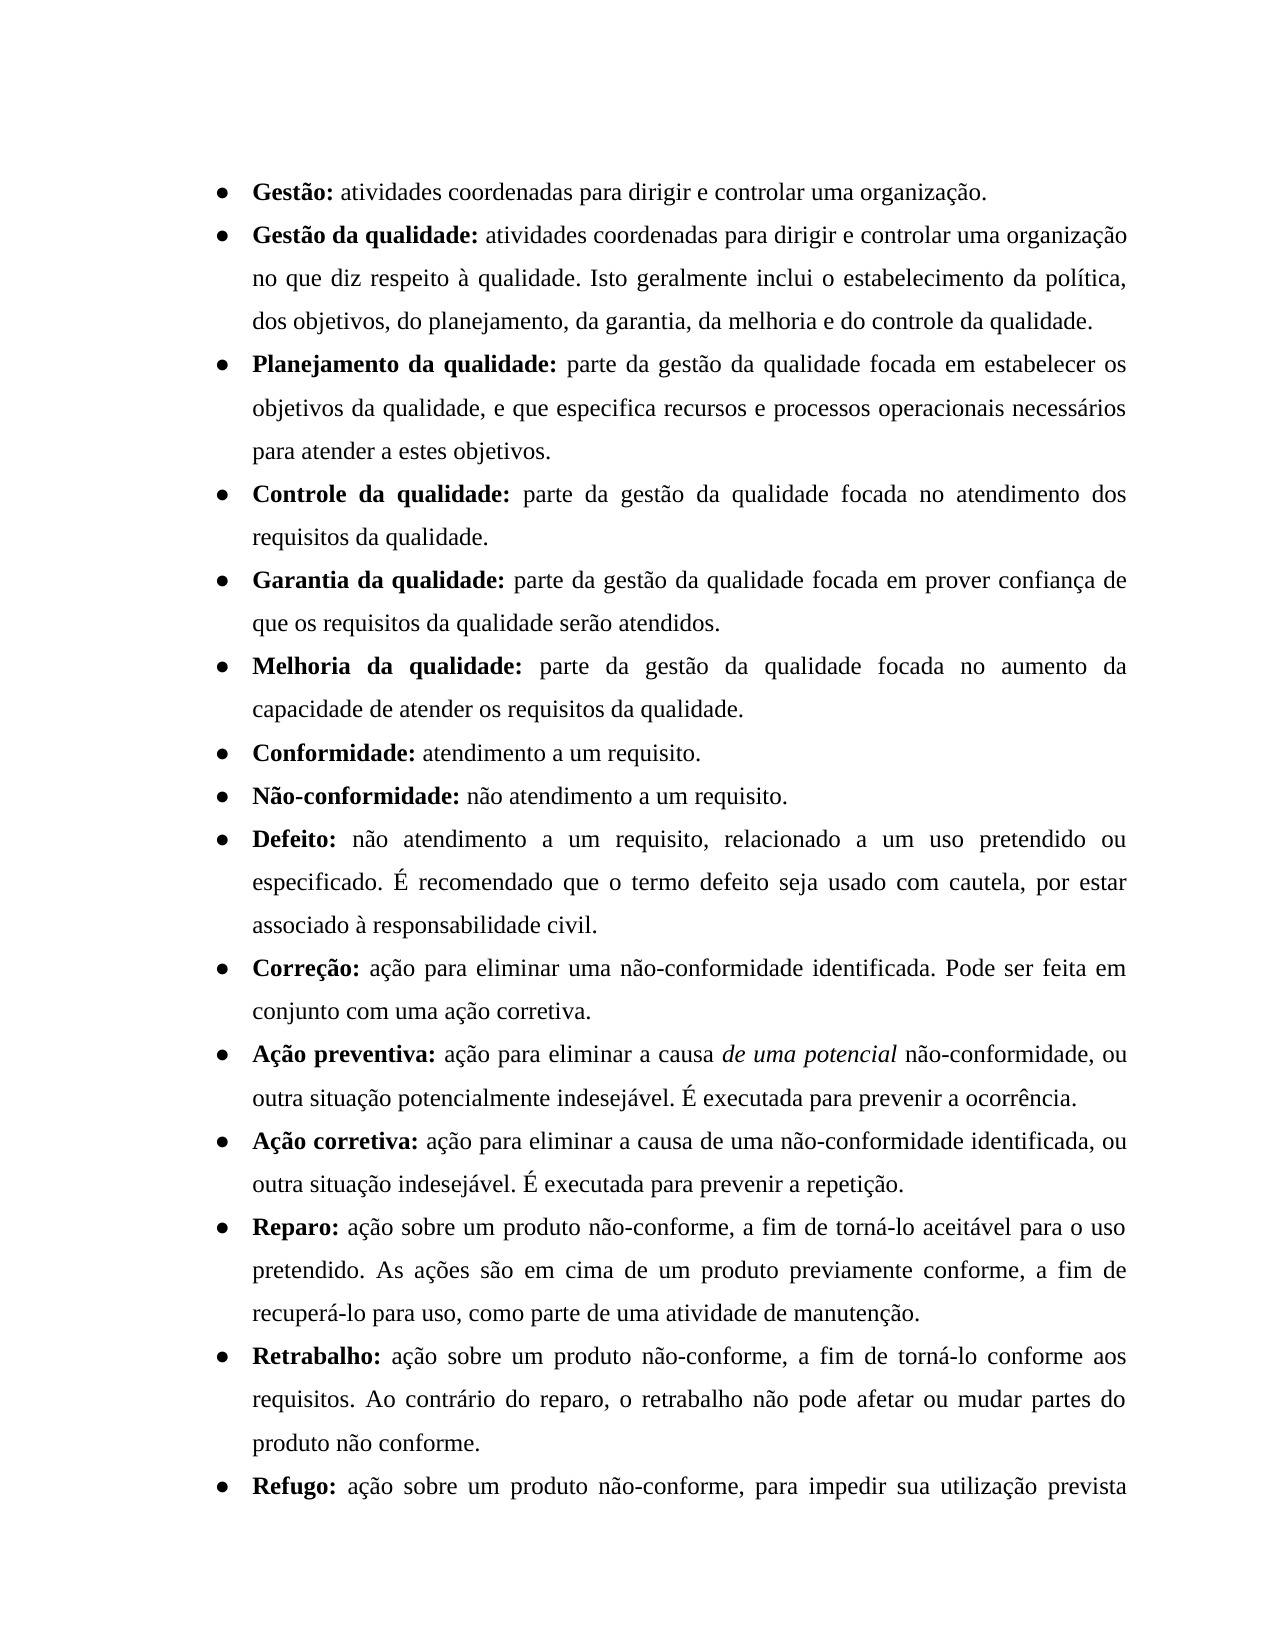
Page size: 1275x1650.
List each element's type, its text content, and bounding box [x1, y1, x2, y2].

list Garantia da qualidade: parte da gestão da qualidade focada em prover confiança de que os requisitos da qualidade serão atendidos. [214, 565, 1127, 637]
list Melhoria da qualidade: parte da gestão da qualidade focada no aumento da capacidade de atender os requisitos da qualidade. [214, 651, 1127, 723]
list Ação preventiva: ação para eliminar a causa de uma potencial não-conformidade, ou outra situação potencialmente indesejável. É executada para prevenir a ocorrência. [214, 1039, 1127, 1111]
list Retrabalho: ação sobre um produto não-conforme, a fim de torná-lo conforme aos requisitos. Ao contrário do reparo, o retrabalho não pode afetar ou mudar partes do produto não conforme. [214, 1341, 1127, 1456]
list Planejamento da qualidade: parte da gestão da qualidade focada em estabelecer os objetivos da qualidade, e que especifica recursos e processos operacionais necessários para atender a estes objetivos. [214, 349, 1127, 464]
list Reparo: ação sobre um produto não-conforme, a fim de torná-lo aceitável para o uso pretendido. As ações são em cima de um produto previamente conforme, a fim de recuperá-lo para uso, como parte de uma atividade de manutenção. [214, 1212, 1127, 1327]
list Não-conformidade: não atendimento a um requisito. [214, 781, 1127, 809]
list Gestão da qualidade: atividades coordenadas para dirigir e controlar uma organização no que diz respeito à qualidade. Isto geralmente inclui o estabelecimento da política, dos objetivos, do planejamento, da garantia, da melhoria e do controle da qualidade. [214, 220, 1127, 335]
list Gestão: atividades coordenadas para dirigir e controlar uma organização. [214, 177, 1127, 206]
list Defeito: não atendimento a um requisito, relacionado a um uso pretendido ou especificado. É recomendado que o termo defeito seja usado com cautela, por estar associado à responsabilidade civil. [214, 824, 1127, 939]
list Ação corretiva: ação para eliminar a causa de uma não-conformidade identificada, ou outra situação indesejável. É executada para prevenir a repetição. [214, 1126, 1127, 1198]
list Conformidade: atendimento a um requisito. [214, 738, 1127, 766]
list Correção: ação para eliminar uma não-conformidade identificada. Pode ser feita em conjunto com uma ação corretiva. [214, 953, 1127, 1025]
list Refugo: ação sobre um produto não-conforme, para impedir sua utilização prevista [214, 1471, 1127, 1499]
list Controle da qualidade: parte da gestão da qualidade focada no atendimento dos requisitos da qualidade. [214, 479, 1127, 551]
